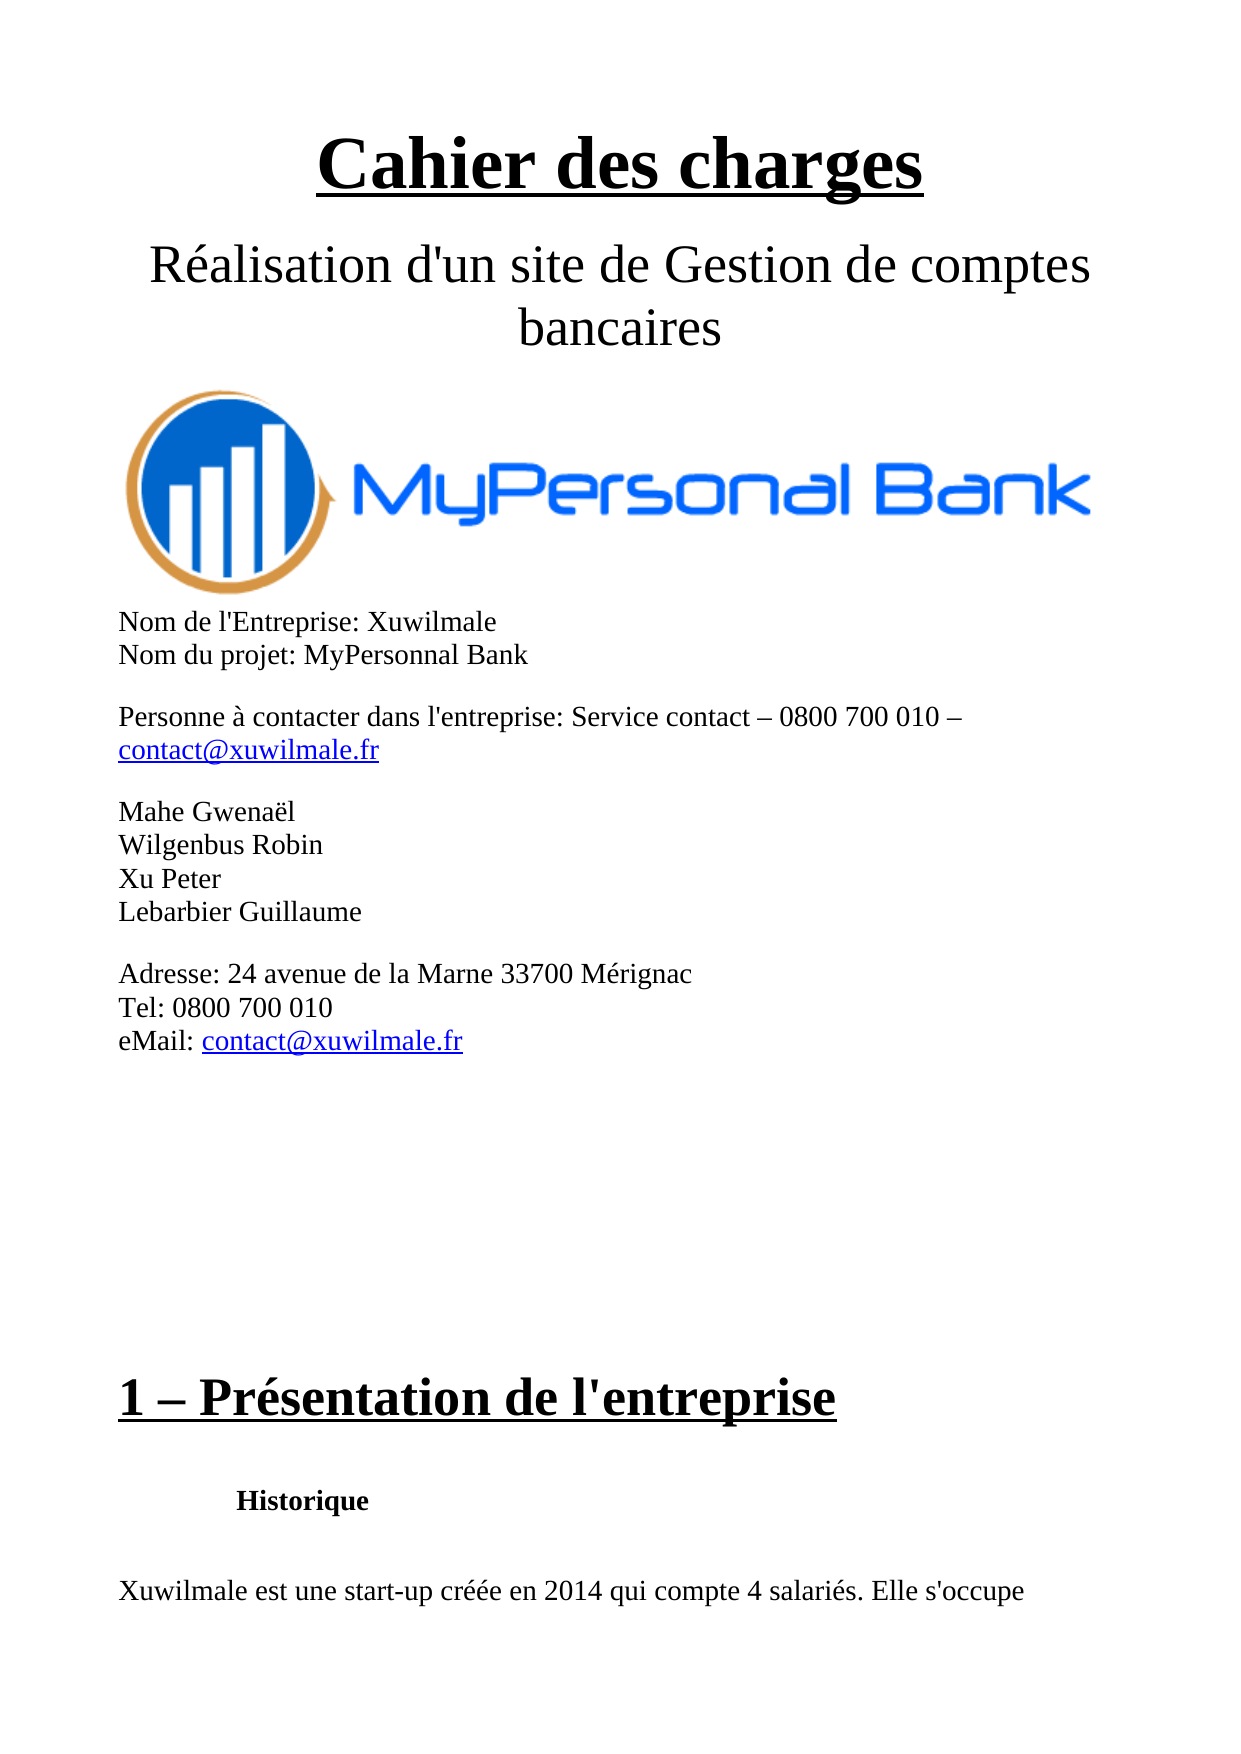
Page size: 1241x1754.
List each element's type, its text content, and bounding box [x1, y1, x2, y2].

text Historique [118, 1483, 1122, 1517]
text Réalisation d'un site de Gestion de comptes bancaires [118, 232, 1122, 357]
text Wilgenbus Robin [118, 827, 1122, 861]
text Personne à contacter dans l'entreprise: Service contact – 0800 700 010 – contact@xuwilmale.fr [118, 699, 1122, 766]
text Tel: 0800 700 010 [118, 990, 1122, 1023]
text eMail: contact@xuwilmale.fr [118, 1023, 1122, 1057]
text Adresse: 24 avenue de la Marne 33700 Mérignac [118, 956, 1122, 990]
text Nom de l'Entreprise: Xuwilmale [118, 604, 1122, 637]
text Xuwilmale est une start-up créée en 2014 qui compte 4 salariés. Elle s'occupe [118, 1573, 1122, 1606]
text Xu Peter [118, 861, 1122, 894]
text Nom du projet: MyPersonnal Bank [118, 637, 1122, 671]
text Cahier des charges [118, 118, 1122, 204]
text 1 – Présentation de l'entreprise [118, 1365, 1122, 1427]
text Mahe Gwenaël [118, 794, 1122, 827]
text Lebarbier Guillaume [118, 894, 1122, 928]
